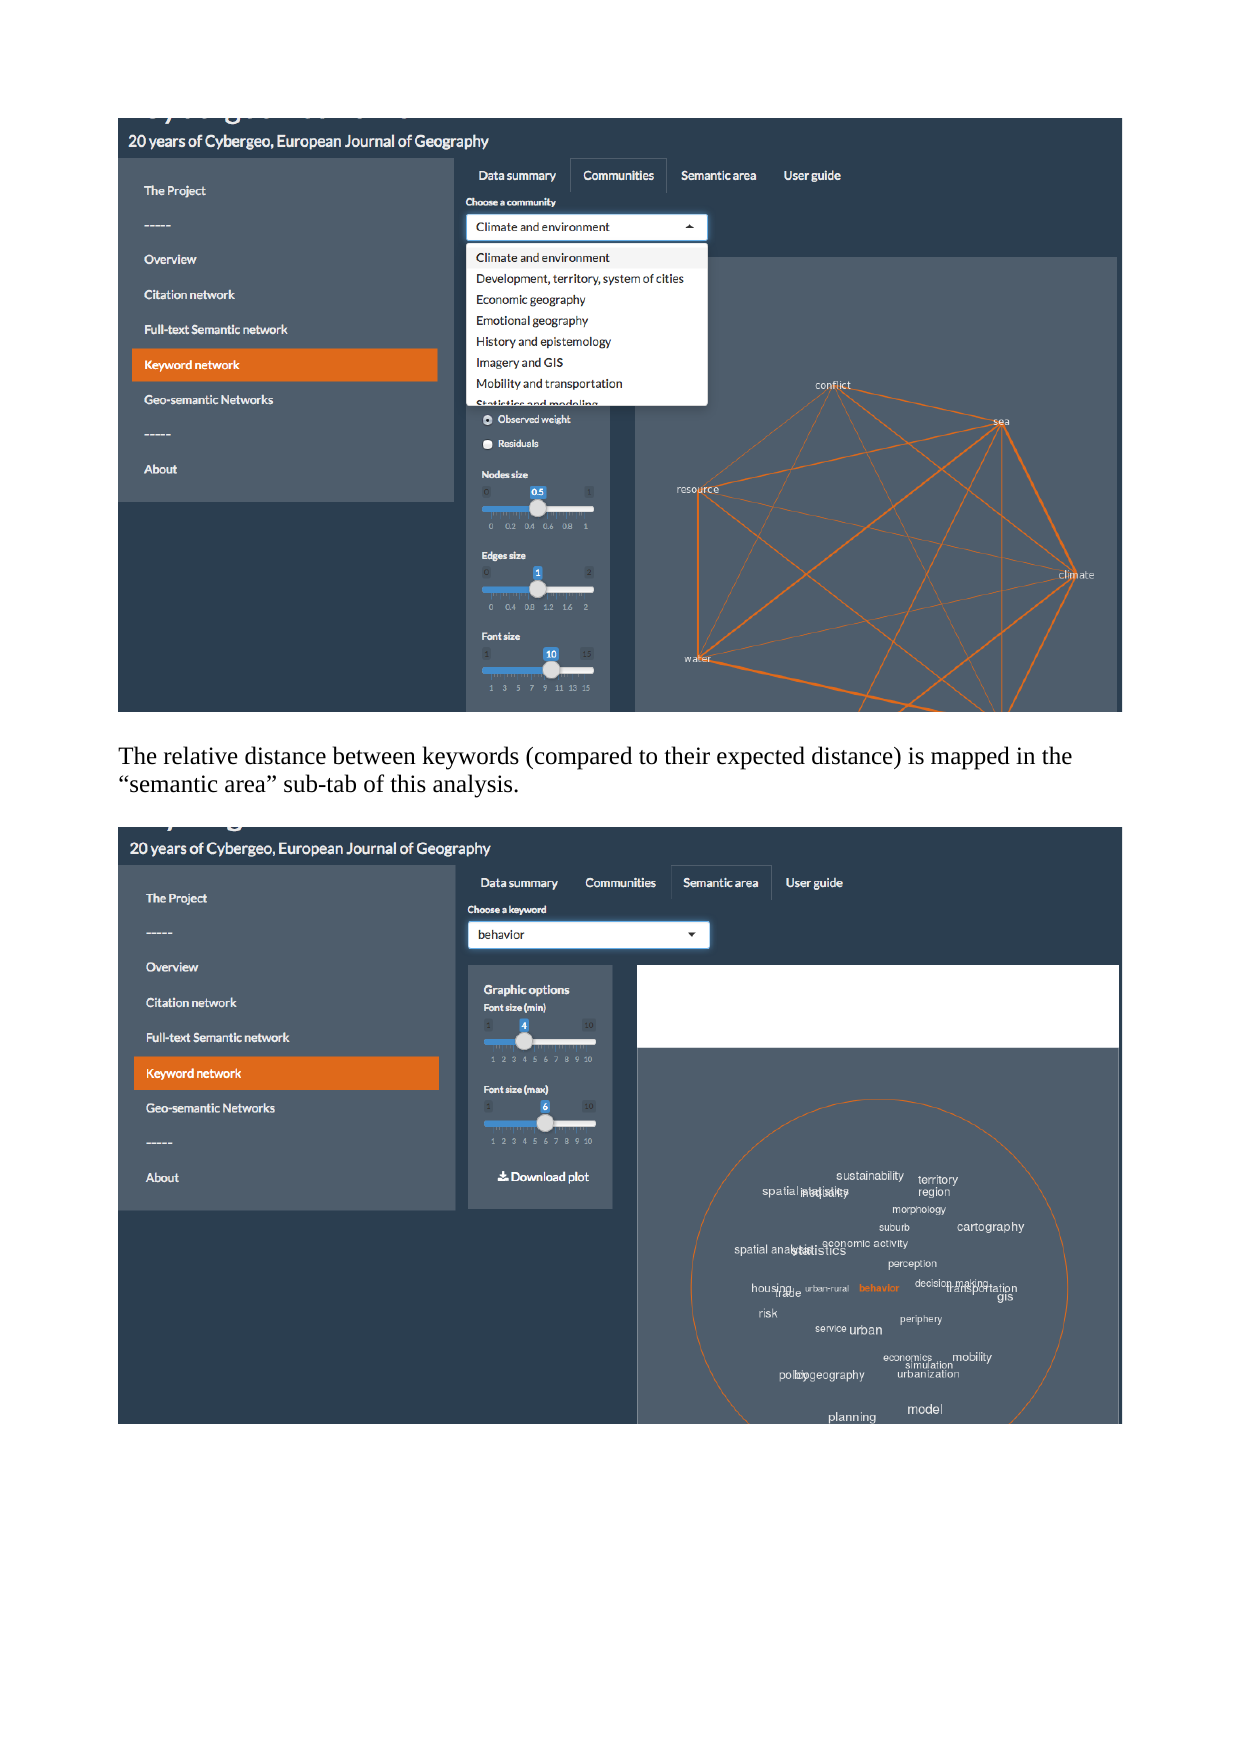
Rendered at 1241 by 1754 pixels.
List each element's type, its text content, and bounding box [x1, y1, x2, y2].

picture [118, 118, 1123, 712]
text The relative distance between keywords (compared to their expected distance) is mapped in the “semantic area” sub-tab of this analysis. [118, 741, 1122, 798]
picture [118, 827, 1123, 1424]
